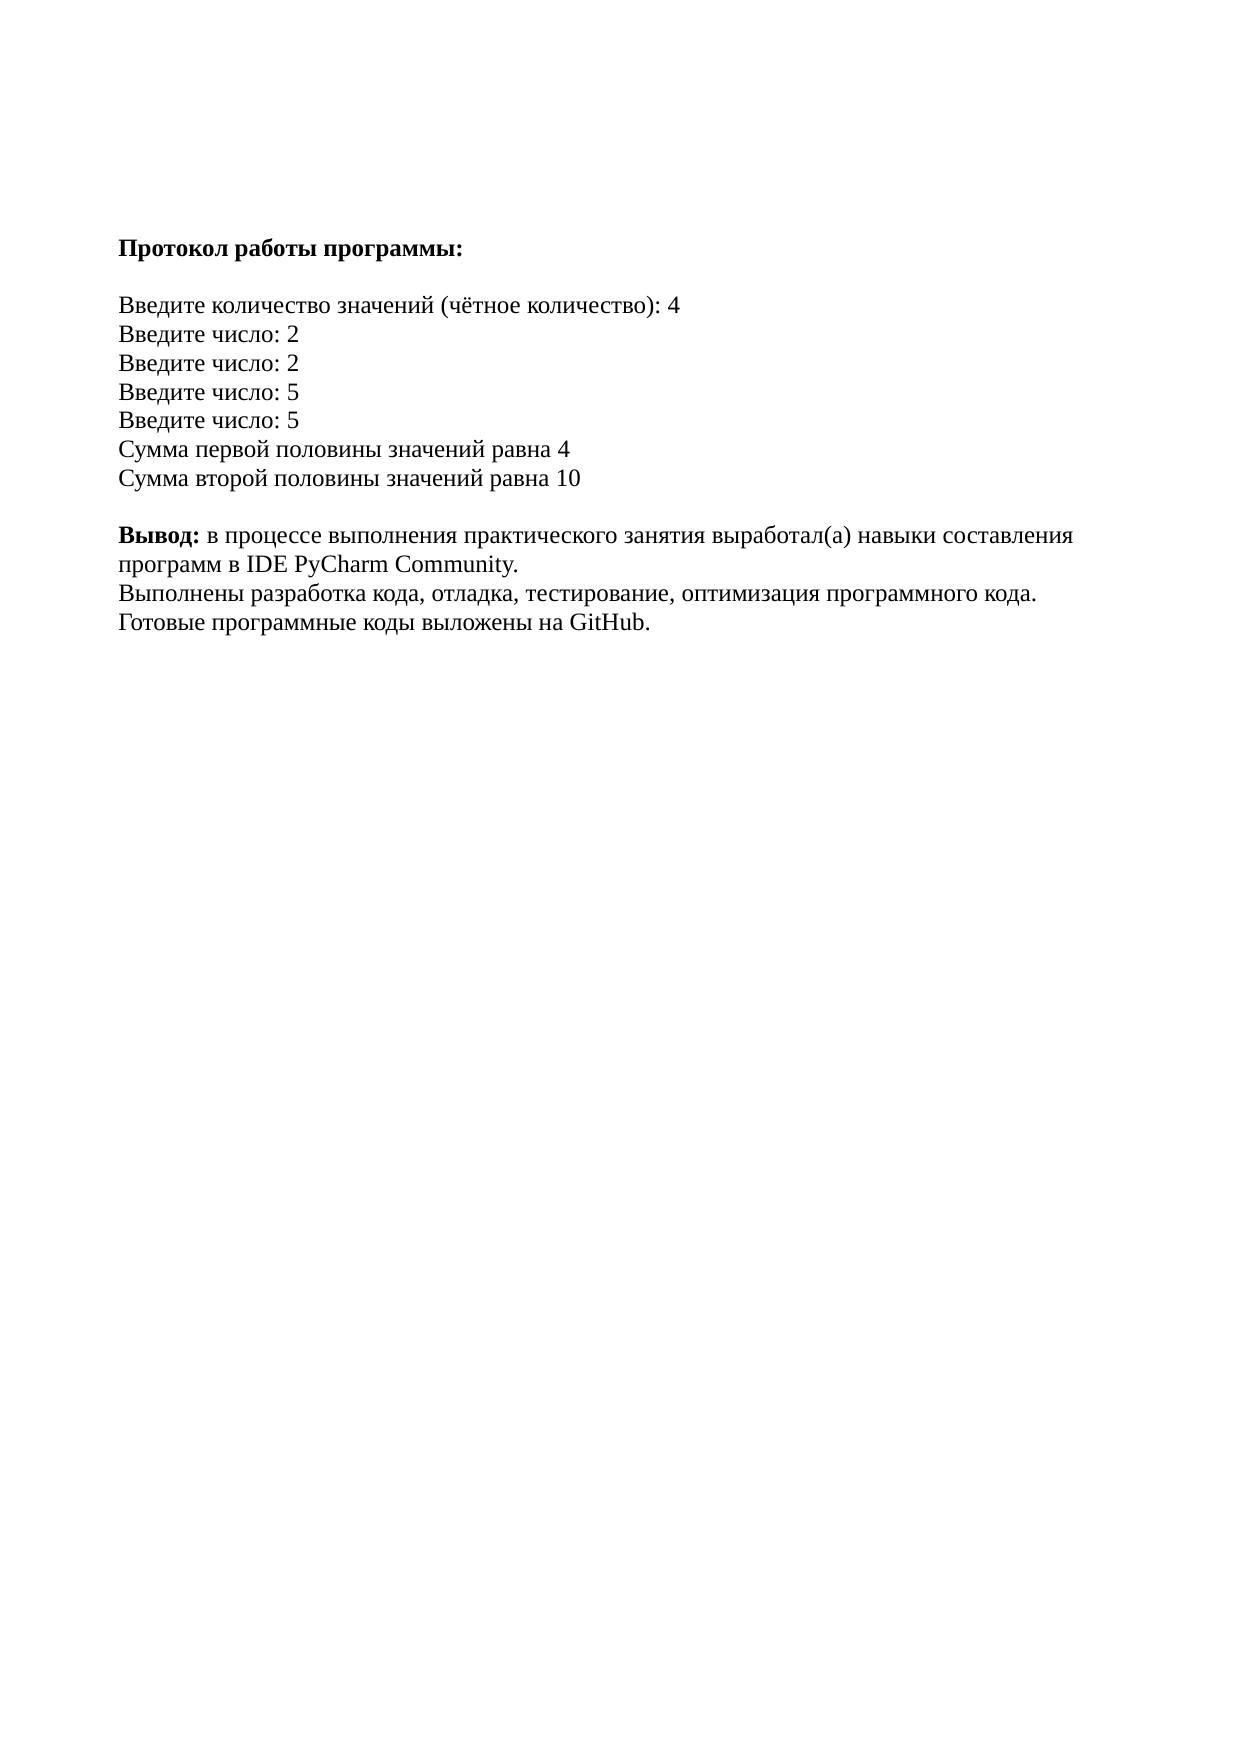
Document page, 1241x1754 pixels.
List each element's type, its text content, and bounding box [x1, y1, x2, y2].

text Готовые программные коды выложены на GitHub. [118, 607, 1122, 636]
text Протокол работы программы: [118, 233, 1122, 262]
text Сумма второй половины значений равна 10 [118, 463, 1122, 492]
text Введите число: 2 [118, 348, 1122, 377]
text программ в IDE PyCharm Community. [118, 549, 1122, 578]
text Введите число: 5 [118, 406, 1122, 434]
text Введите число: 5 [118, 377, 1122, 406]
text Выполнены разработка кода, отладка, тестирование, оптимизация программного кода. [118, 578, 1122, 607]
text Вывод: в процессе выполнения практического занятия выработал(а) навыки составления [118, 521, 1122, 549]
text Сумма первой половины значений равна 4 [118, 434, 1122, 463]
text Введите число: 2 [118, 319, 1122, 348]
text Введите количество значений (чётное количество): 4 [118, 291, 1122, 319]
